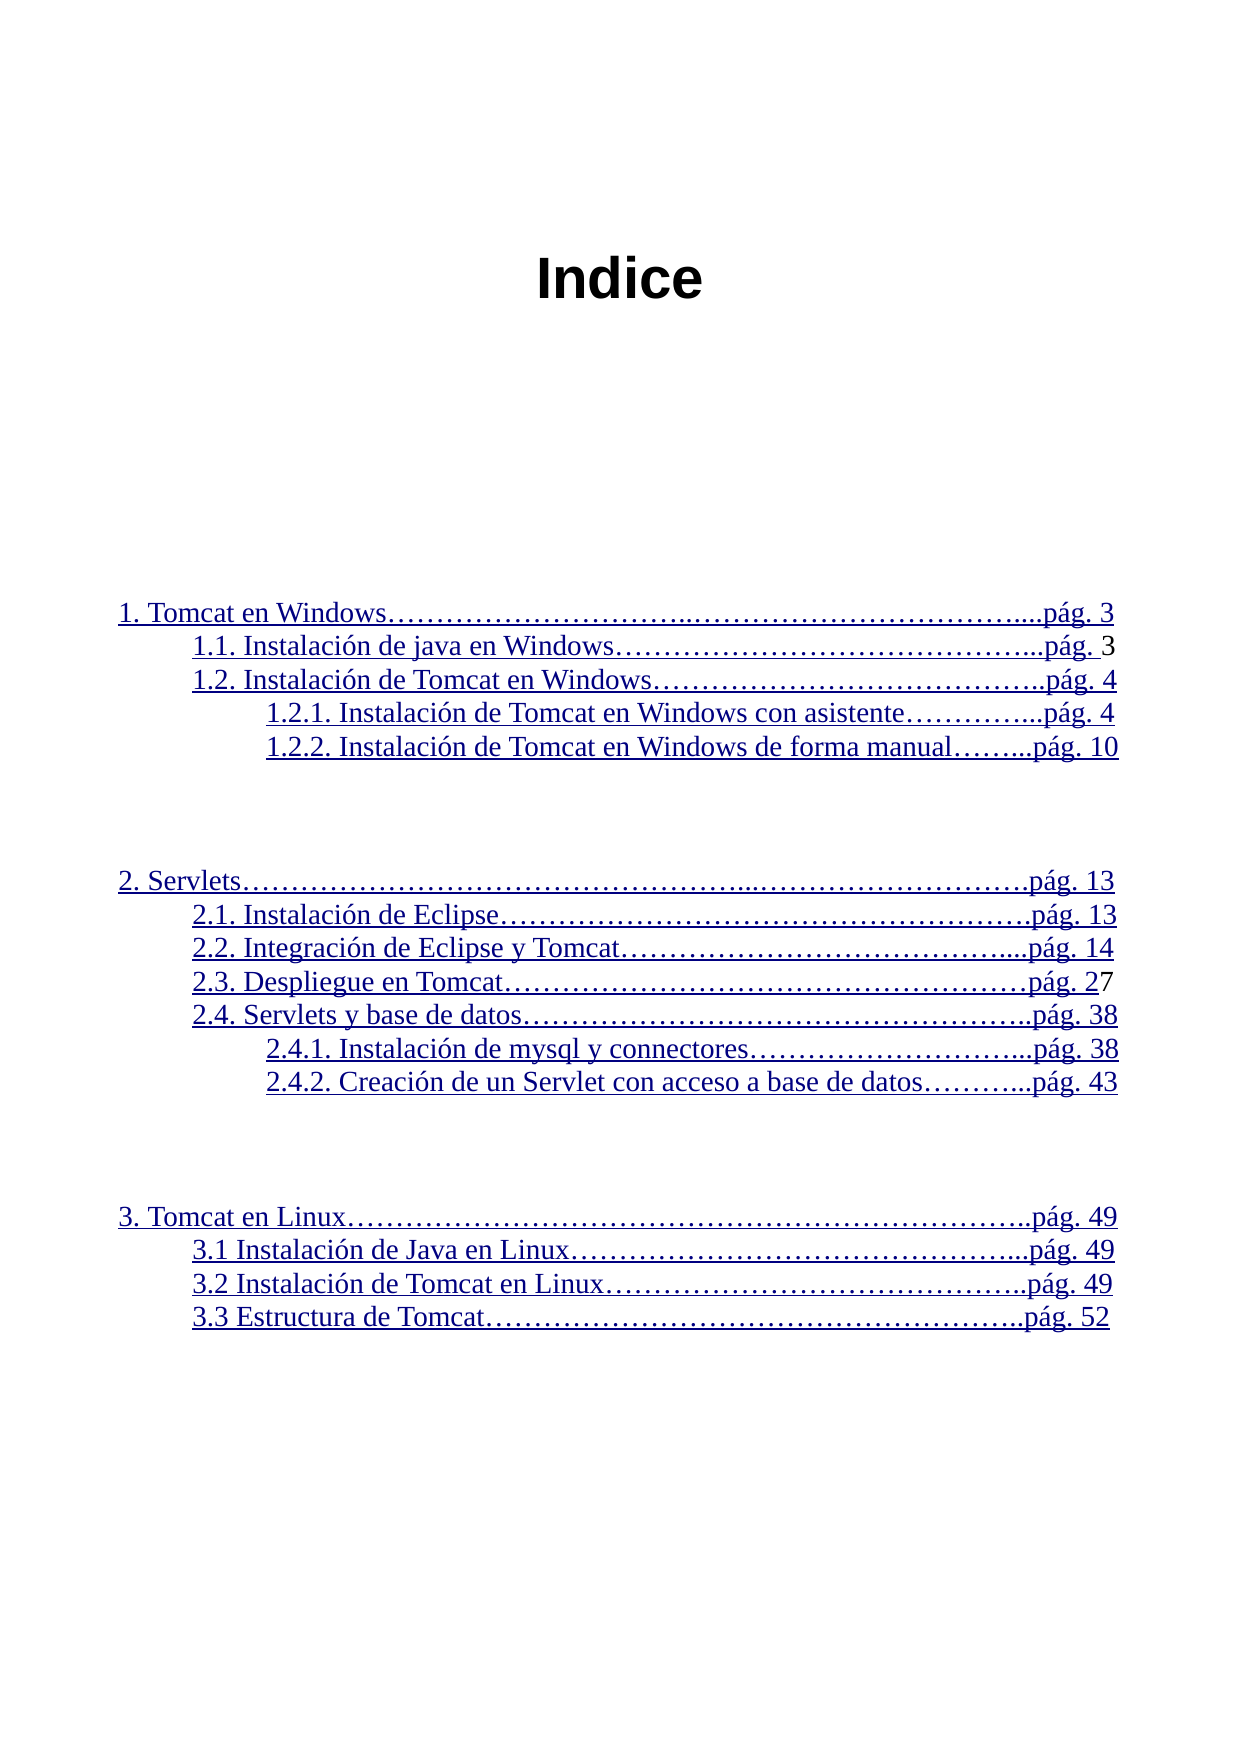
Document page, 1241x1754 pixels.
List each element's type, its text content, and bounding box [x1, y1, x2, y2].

title Indice [118, 244, 1122, 311]
text 3. Tomcat en Linux……………………………………………………………..pág. 49 [118, 1199, 1122, 1232]
text 1. Tomcat en Windows…………………………..……………………………....pág. 3 [118, 595, 1122, 628]
text 2. Servlets……………………………………………...……………………….pág. 13 [118, 863, 1122, 897]
text 2.2. Integración de Eclipse y Tomcat…………………………………....pág. 14 [118, 930, 1122, 964]
text 2.4.2. Creación de un Servlet con acceso a base de datos………...pág. 43 [118, 1064, 1122, 1098]
text 1.2.2. Instalación de Tomcat en Windows de forma manual……...pág. 10 [118, 729, 1122, 763]
text 2.4. Servlets y base de datos……………………………………………..pág. 38 [118, 997, 1122, 1031]
text 3.3 Estructura de Tomcat………………………………………………..pág. 52 [118, 1299, 1122, 1333]
text 2.3. Despliegue en Tomcat………………………………………………pág. 27 [118, 964, 1122, 997]
text 3.2 Instalación de Tomcat en Linux……………………………………..pág. 49 [118, 1266, 1122, 1299]
text 3.1 Instalación de Java en Linux………………………………………...pág. 49 [118, 1232, 1122, 1266]
text 1.2.1. Instalación de Tomcat en Windows con asistente…………...pág. 4 [118, 696, 1122, 729]
text 2.4.1. Instalación de mysql y connectores………………………...pág. 38 [118, 1031, 1122, 1064]
text 1.2. Instalación de Tomcat en Windows…………………………………..pág. 4 [118, 662, 1122, 696]
text 2.1. Instalación de Eclipse……………………………………………….pág. 13 [118, 897, 1122, 930]
text 1.1. Instalación de java en Windows……………………………………...pág. 3 [118, 628, 1122, 662]
